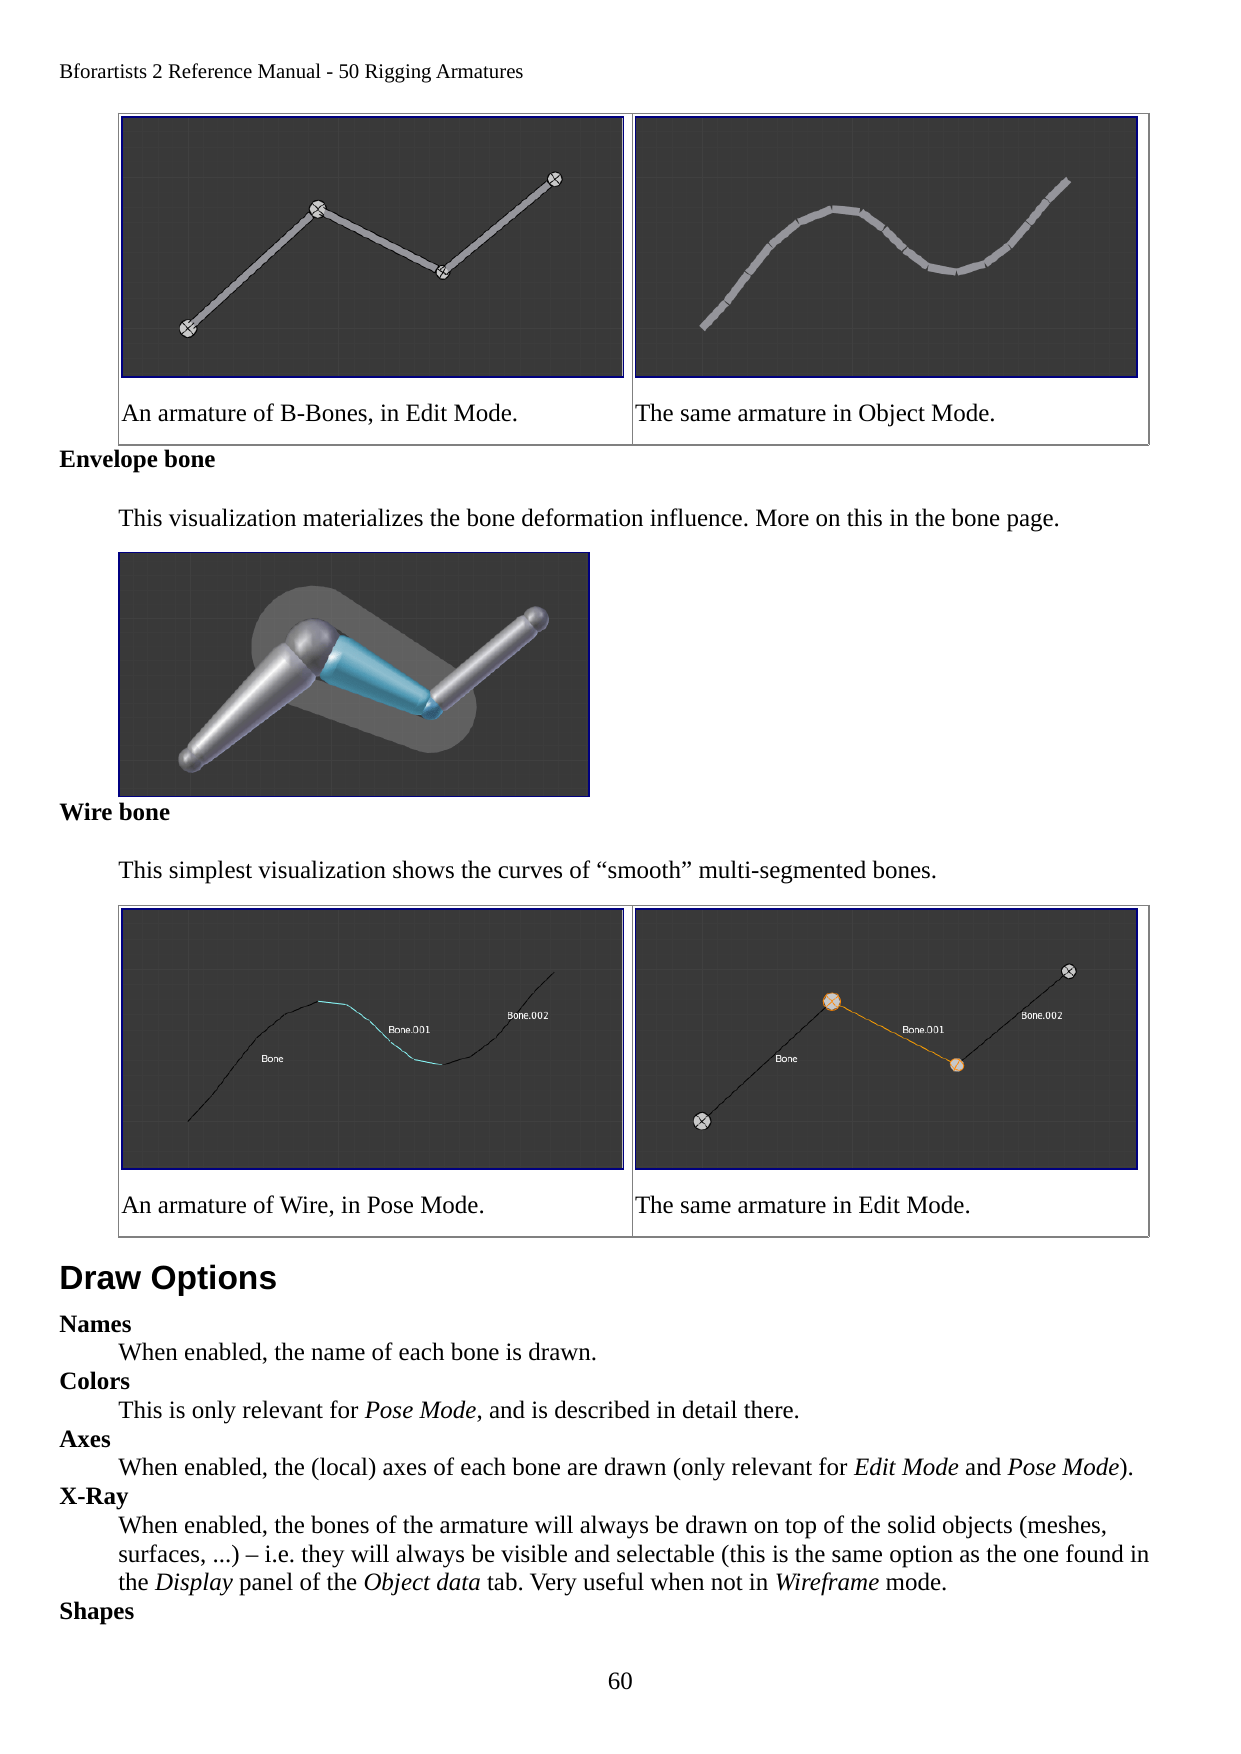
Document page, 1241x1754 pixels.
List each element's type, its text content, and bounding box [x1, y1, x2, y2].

subtitle Shapes [59, 1596, 1181, 1625]
subtitle Draw Options [59, 1257, 1181, 1296]
picture [123, 118, 623, 376]
list This is only relevant for Pose Mode, and is described in detail there. [118, 1395, 1181, 1424]
list When enabled, the bones of the armature will always be drawn on top of the solid objects (meshes, surfaces, ...) – i.e. they will always be visible and selectable (this is the same option as the one found in the Display panel of the Object data tab. Very useful when not in Wireframe mode. [118, 1510, 1181, 1596]
text This simplest visualization shows the curves of “smooth” multi-segmented bones. [118, 856, 1181, 884]
picture [636, 118, 1136, 376]
table_header An armature of Wire, in Pose Mode. [119, 906, 632, 1236]
subtitle Envelope bone [59, 444, 1181, 473]
picture [636, 910, 1136, 1168]
table_header An armature of B-Bones, in Edit Mode. [119, 114, 632, 444]
subtitle X-Ray [59, 1481, 1181, 1510]
list When enabled, the (local) axes of each bone are drawn (only relevant for Edit Mode and Pose Mode). [118, 1452, 1181, 1481]
text This visualization materializes the bone deformation influence. More on this in the bone page. [118, 503, 1181, 532]
subtitle Axes [59, 1424, 1181, 1452]
subtitle Wire bone [59, 797, 1181, 826]
picture [123, 910, 623, 1168]
list When enabled, the name of each bone is drawn. [118, 1337, 1181, 1366]
picture [120, 553, 588, 796]
table_header The same armature in Object Mode. [633, 114, 1148, 444]
subtitle Colors [59, 1366, 1181, 1395]
table_header The same armature in Edit Mode. [633, 906, 1148, 1236]
subtitle Names [59, 1309, 1181, 1337]
